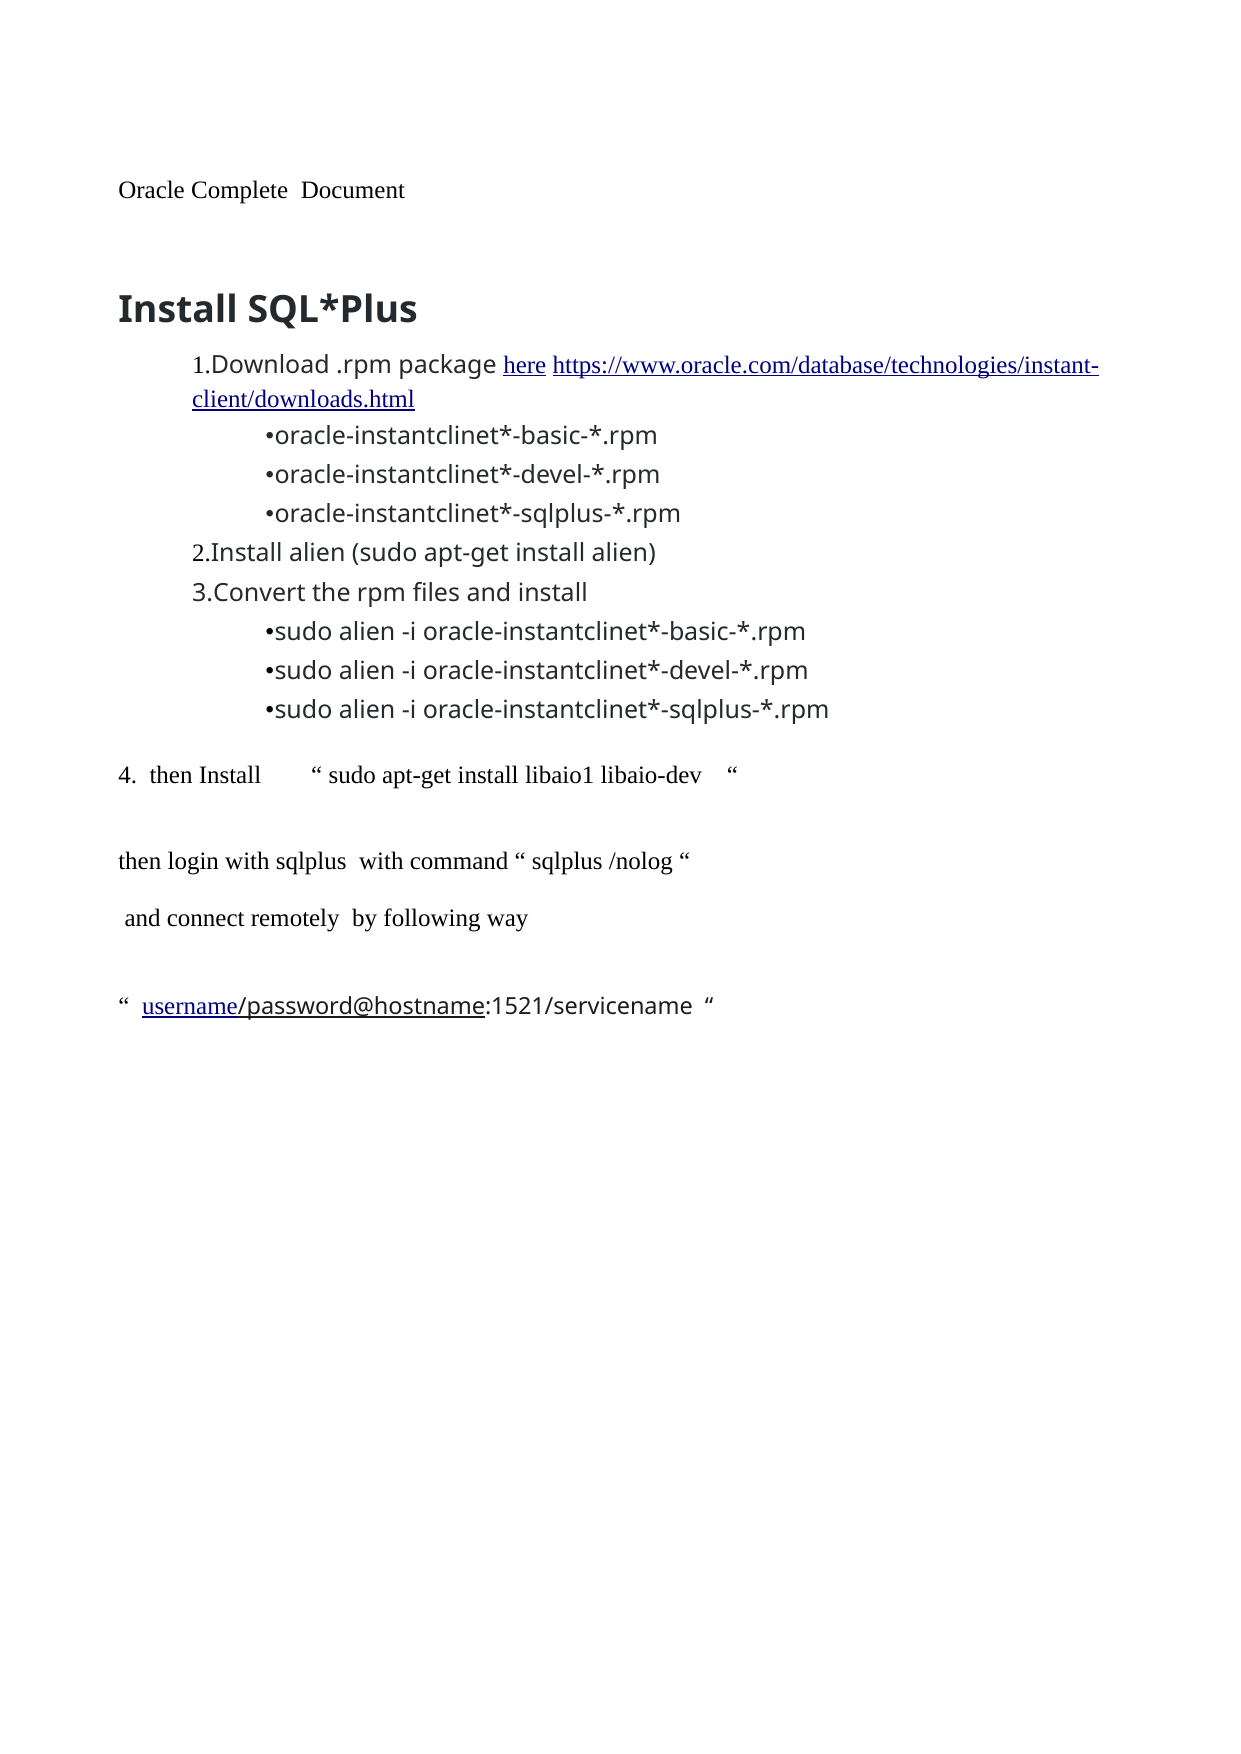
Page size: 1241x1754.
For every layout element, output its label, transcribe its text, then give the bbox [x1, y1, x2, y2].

text 4. then Install “ sudo apt-get install libaio1 libaio-dev “ [118, 760, 1122, 788]
list Download .rpm package here https://www.oracle.com/database/technologies/instant-client/downloads.html [118, 346, 1122, 413]
list oracle-instantclinet*-sqlplus-*.rpm [118, 496, 1122, 530]
text and connect remotely by following way [118, 903, 1122, 932]
subtitle Install SQL*Plus [118, 283, 1122, 334]
list Convert the rpm files and install [118, 574, 1122, 608]
text then login with sqlplus with command “ sqlplus /nolog “ [118, 846, 1122, 875]
list sudo alien -i oracle-instantclinet*-devel-*.rpm [118, 653, 1122, 687]
text “ username/password@hostname:1521/servicename “ [118, 990, 1122, 1022]
list Install alien (sudo apt-get install alien) [118, 535, 1122, 569]
list oracle-instantclinet*-devel-*.rpm [118, 457, 1122, 491]
text Oracle Complete Document [118, 176, 1122, 204]
list oracle-instantclinet*-basic-*.rpm [118, 418, 1122, 452]
list sudo alien -i oracle-instantclinet*-sqlplus-*.rpm [118, 692, 1122, 726]
list sudo alien -i oracle-instantclinet*-basic-*.rpm [118, 613, 1122, 647]
